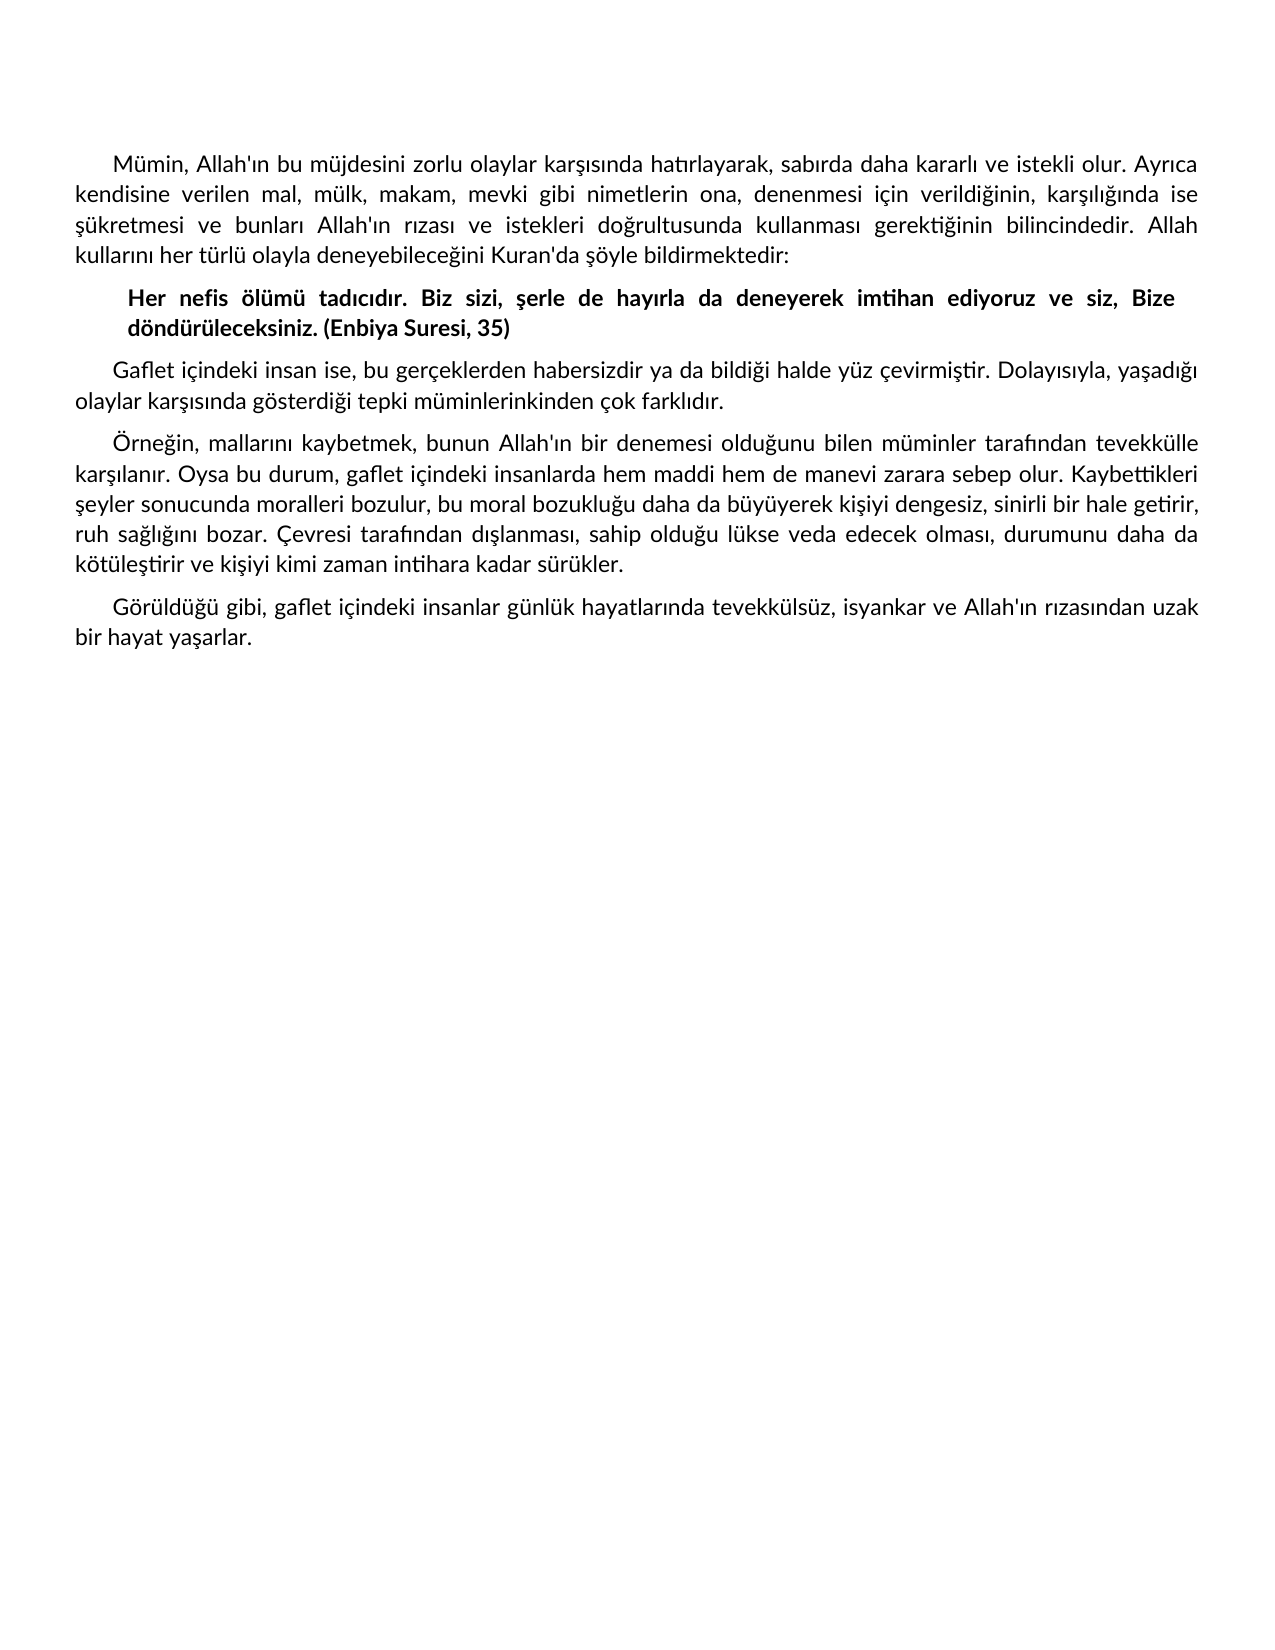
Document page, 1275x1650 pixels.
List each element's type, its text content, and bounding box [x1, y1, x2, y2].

text Her nefis ölümü tadıcıdır. Biz sizi, şerle de hayırla da deneyerek imtihan ediyoruz ve siz, Bize döndürüleceksiniz. (Enbiya Suresi, 35) [127, 283, 1177, 341]
text Mümin, Allah'ın bu müjdesini zorlu olaylar karşısında hatırlayarak, sabırda daha kararlı ve istekli olur. Ayrıca kendisine verilen mal, mülk, makam, mevki gibi nimetlerin ona, denenmesi için verildiğinin, karşılığında ise şükretmesi ve bunları Allah'ın rızası ve istekleri doğrultusunda kullanması gerektiğinin bilincindedir. Allah kullarını her türlü olayla deneyebileceğini Kuran'da şöyle bildirmektedir: [75, 150, 1200, 268]
text Gaflet içindeki insan ise, bu gerçeklerden habersizdir ya da bildiği halde yüz çevirmiştir. Dolayısıyla, yaşadığı olaylar karşısında gösterdiği tepki müminlerinkinden çok farklıdır. [75, 356, 1200, 414]
text Görüldüğü gibi, gaflet içindeki insanlar günlük hayatlarında tevekkülsüz, isyankar ve Allah'ın rızasından uzak bir hayat yaşarlar. [75, 593, 1200, 650]
text Örneğin, mallarını kaybetmek, bunun Allah'ın bir denemesi olduğunu bilen müminler tarafından tevekkülle karşılanır. Oysa bu durum, gaflet içindeki insanlarda hem maddi hem de manevi zarara sebep olur. Kaybettikleri şeyler sonucunda moralleri bozulur, bu moral bozukluğu daha da büyüyerek kişiyi dengesiz, sinirli bir hale getirir, ruh sağlığını bozar. Çevresi tarafından dışlanması, sahip olduğu lükse veda edecek olması, durumunu daha da kötüleştirir ve kişiyi kimi zaman intihara kadar sürükler. [75, 429, 1200, 577]
